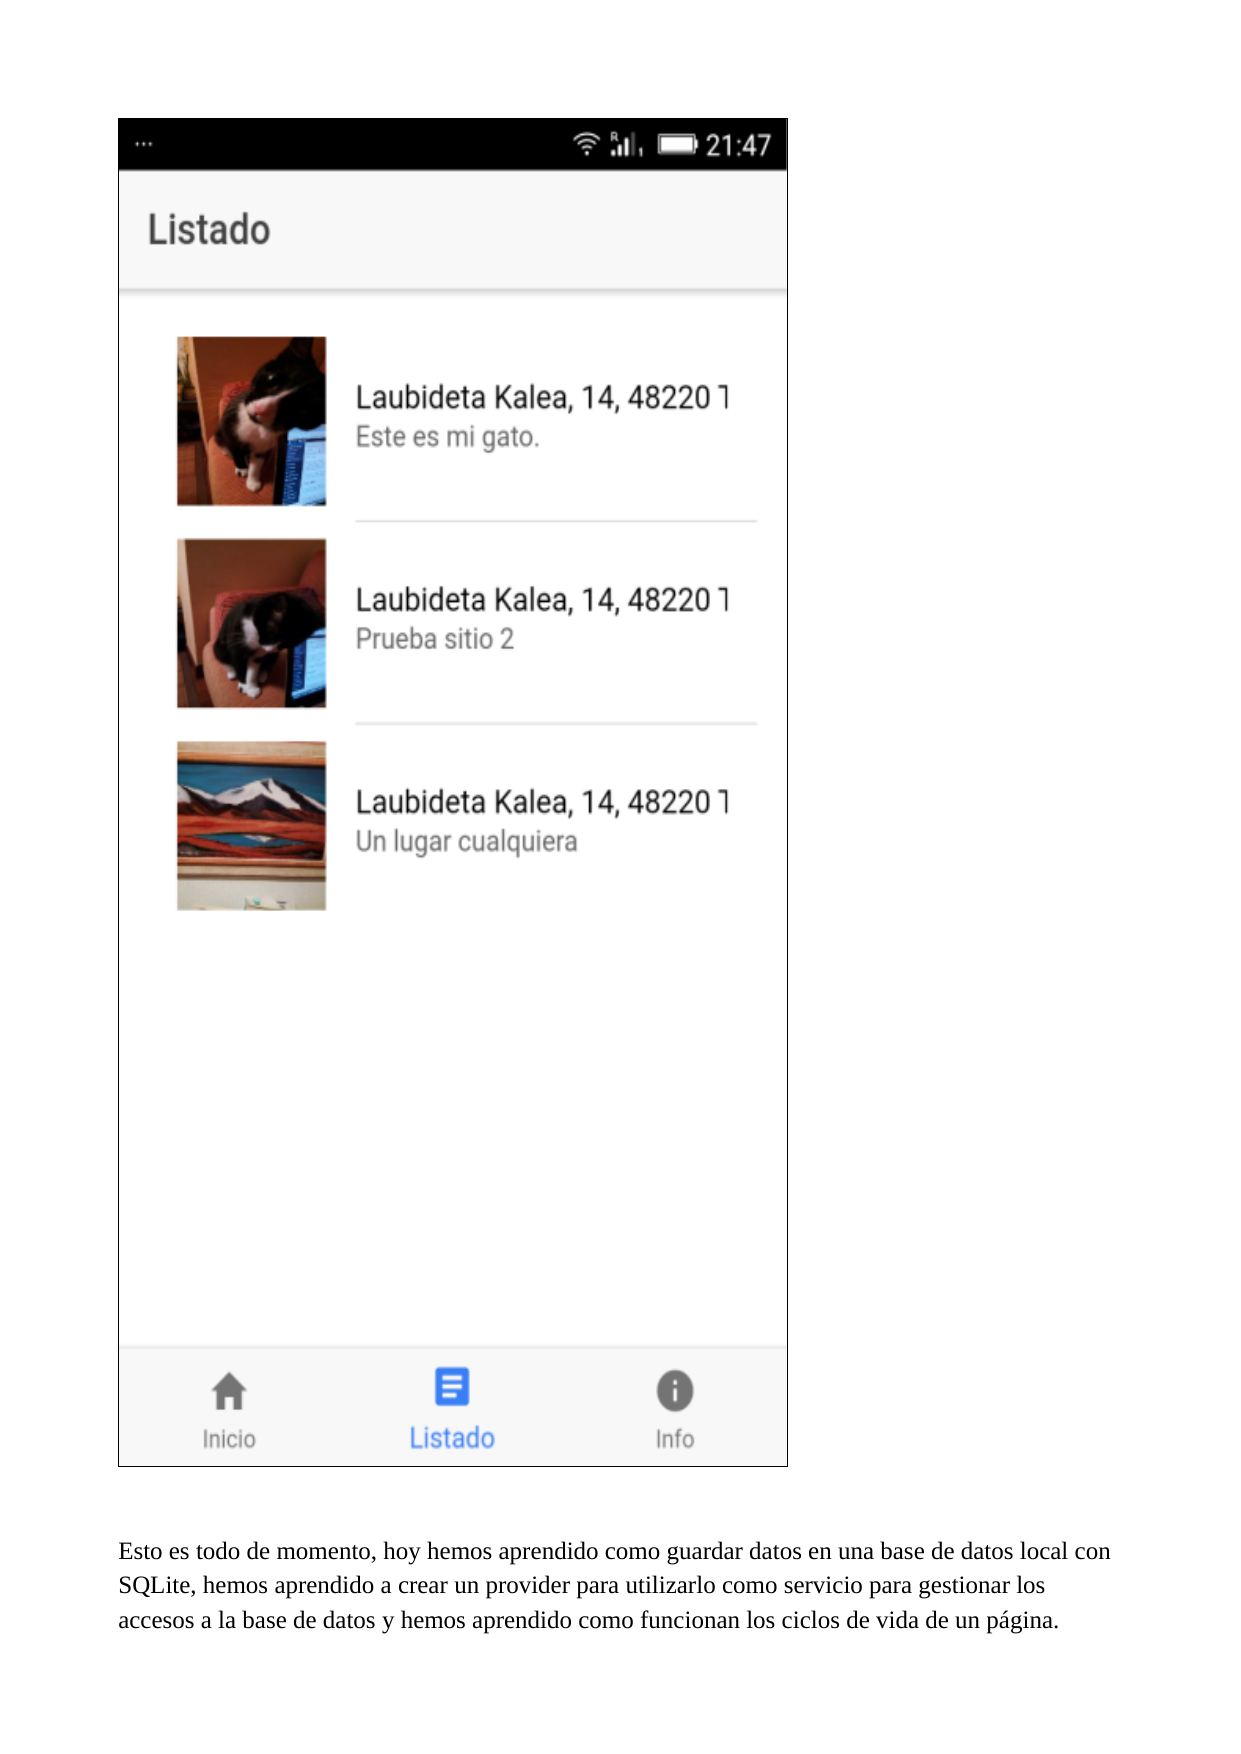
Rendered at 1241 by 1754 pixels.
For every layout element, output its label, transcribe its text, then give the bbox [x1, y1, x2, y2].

picture [119, 119, 787, 1466]
text Esto es todo de momento, hoy hemos aprendido como guardar datos en una base de datos local con SQLite, hemos aprendido a crear un provider para utilizarlo como servicio para gestionar los accesos a la base de datos y hemos aprendido como funcionan los ciclos de vida de un página. [118, 1536, 1122, 1634]
